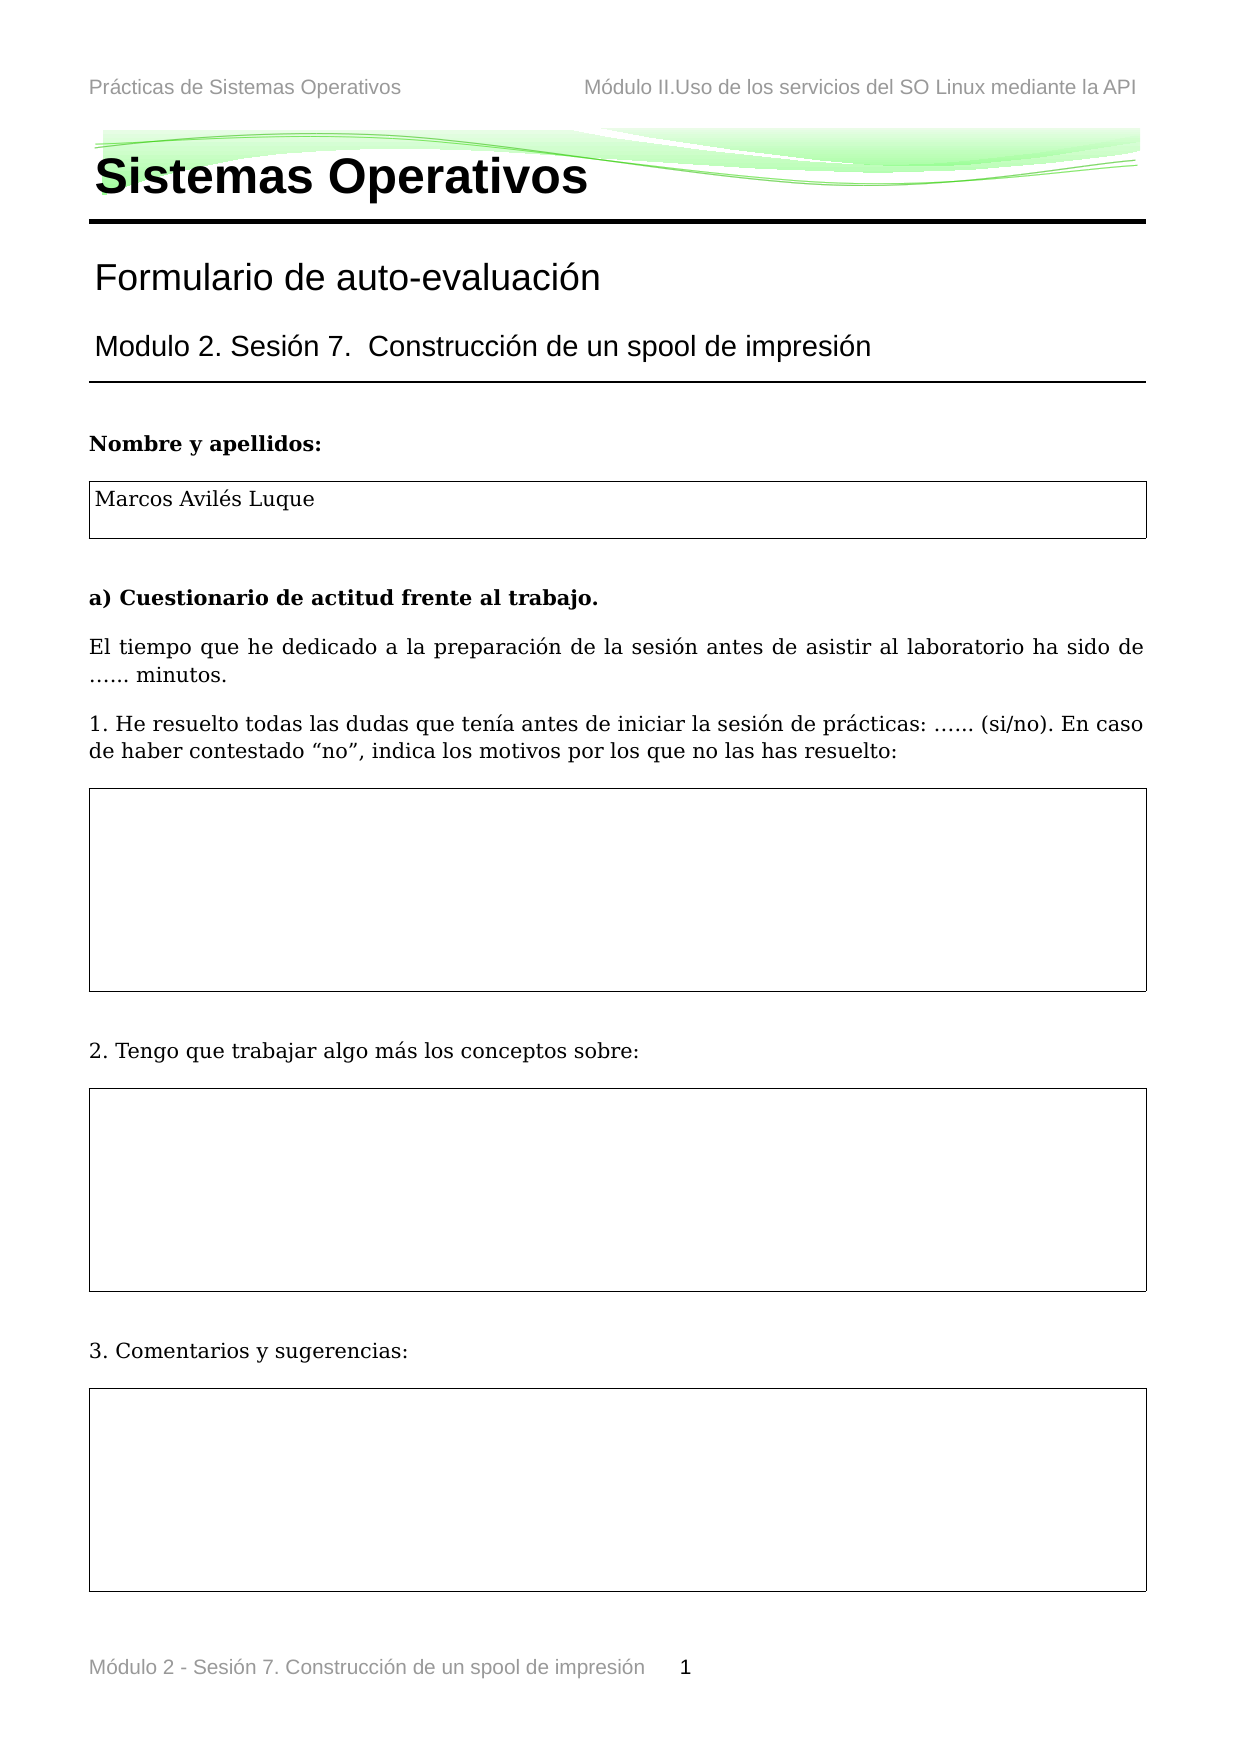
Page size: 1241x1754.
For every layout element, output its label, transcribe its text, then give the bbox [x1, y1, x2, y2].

table_header Sistemas Operativos [89, 123, 1146, 219]
text a) Cuestionario de actitud frente al trabajo. [89, 586, 1146, 611]
text Nombre y apellidos: [89, 432, 1146, 456]
text 2. Tengo que trabajar algo más los conceptos sobre: [89, 1039, 1146, 1064]
table_header [90, 1089, 1146, 1291]
picture [94, 128, 1141, 195]
table_header [90, 1389, 1146, 1591]
table_header Formulario de auto-evaluación Modulo 2. Sesión 7. Construcción de un spool de impresión [89, 224, 1146, 381]
text 1. He resuelto todas las dudas que tenía antes de iniciar la sesión de prácticas: …... (si/no). En caso de haber contestado “no”, indica los motivos por los que no las has resuelto: [89, 712, 1146, 764]
picture [376, 171, 387, 189]
table_header [90, 789, 1146, 991]
text El tiempo que he dedicado a la preparación de la sesión antes de asistir al laboratorio ha sido de …... minutos. [89, 635, 1146, 687]
table_header Marcos Avilés Luque [90, 482, 1146, 537]
text 3. Comentarios y sugerencias: [89, 1339, 1146, 1364]
